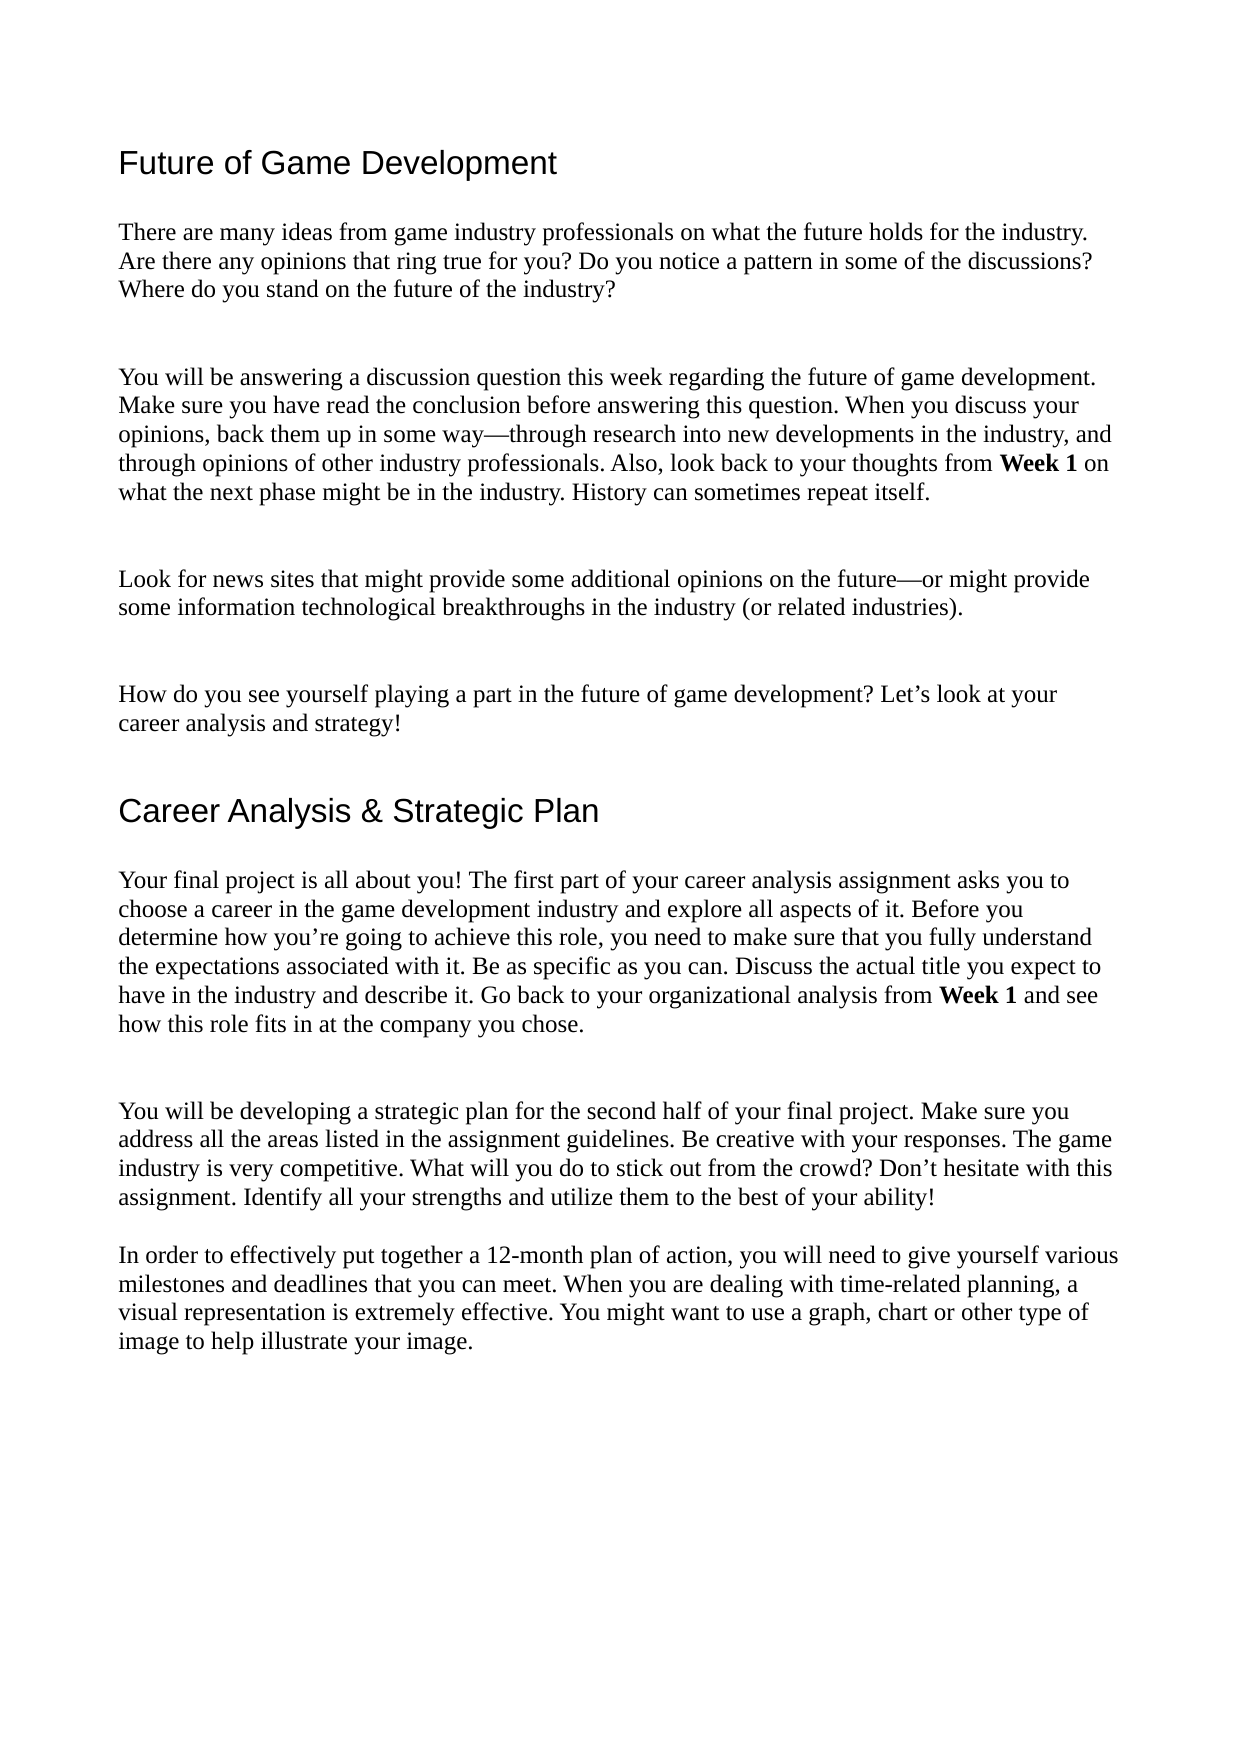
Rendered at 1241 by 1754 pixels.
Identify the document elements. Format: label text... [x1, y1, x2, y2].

text In order to effectively put together a 12-month plan of action, you will need to give yourself various milestones and deadlines that you can meet. When you are dealing with time-related planning, a visual representation is extremely effective. You might want to use a graph, chart or other type of image to help illustrate your image. [118, 1240, 1122, 1355]
text There are many ideas from game industry professionals on what the future holds for the industry. Are there any opinions that ring true for you? Do you notice a pattern in some of the discussions? Where do you stand on the future of the industry? [118, 217, 1122, 303]
text How do you see yourself playing a part in the future of game development? Let’s look at your career analysis and strategy! [118, 679, 1122, 737]
text Look for news sites that might provide some additional opinions on the future—or might provide some information technological breakthroughs in the industry (or related industries). [118, 564, 1122, 621]
text You will be developing a strategic plan for the second half of your final project. Make sure you address all the areas listed in the assignment guidelines. Be creative with your responses. The game industry is very competitive. What will you do to stick out from the crowd? Don’t hesitate with this assignment. Identify all your strengths and utilize them to the best of your ability! [118, 1096, 1122, 1211]
text You will be answering a discussion question this week regarding the future of game development. Make sure you have read the conclusion before answering this question. When you discuss your opinions, back them up in some way—through research into new developments in the industry, and through opinions of other industry professionals. Also, look back to your thoughts from Week 1 on what the next phase might be in the industry. History can sometimes repeat itself. [118, 362, 1122, 505]
text Your final project is all about you! The first part of your career analysis assignment asks you to choose a career in the game development industry and explore all aspects of it. Before you determine how you’re going to achieve this role, you need to make sure that you fully understand the expectations associated with it. Be as specific as you can. Discuss the actual title you expect to have in the industry and describe it. Go back to your organizational analysis from Week 1 and see how this role fits in at the company you chose. [118, 865, 1122, 1037]
subtitle Career Analysis & Strategic Plan [118, 791, 1122, 829]
subtitle Future of Game Development [118, 143, 1122, 182]
